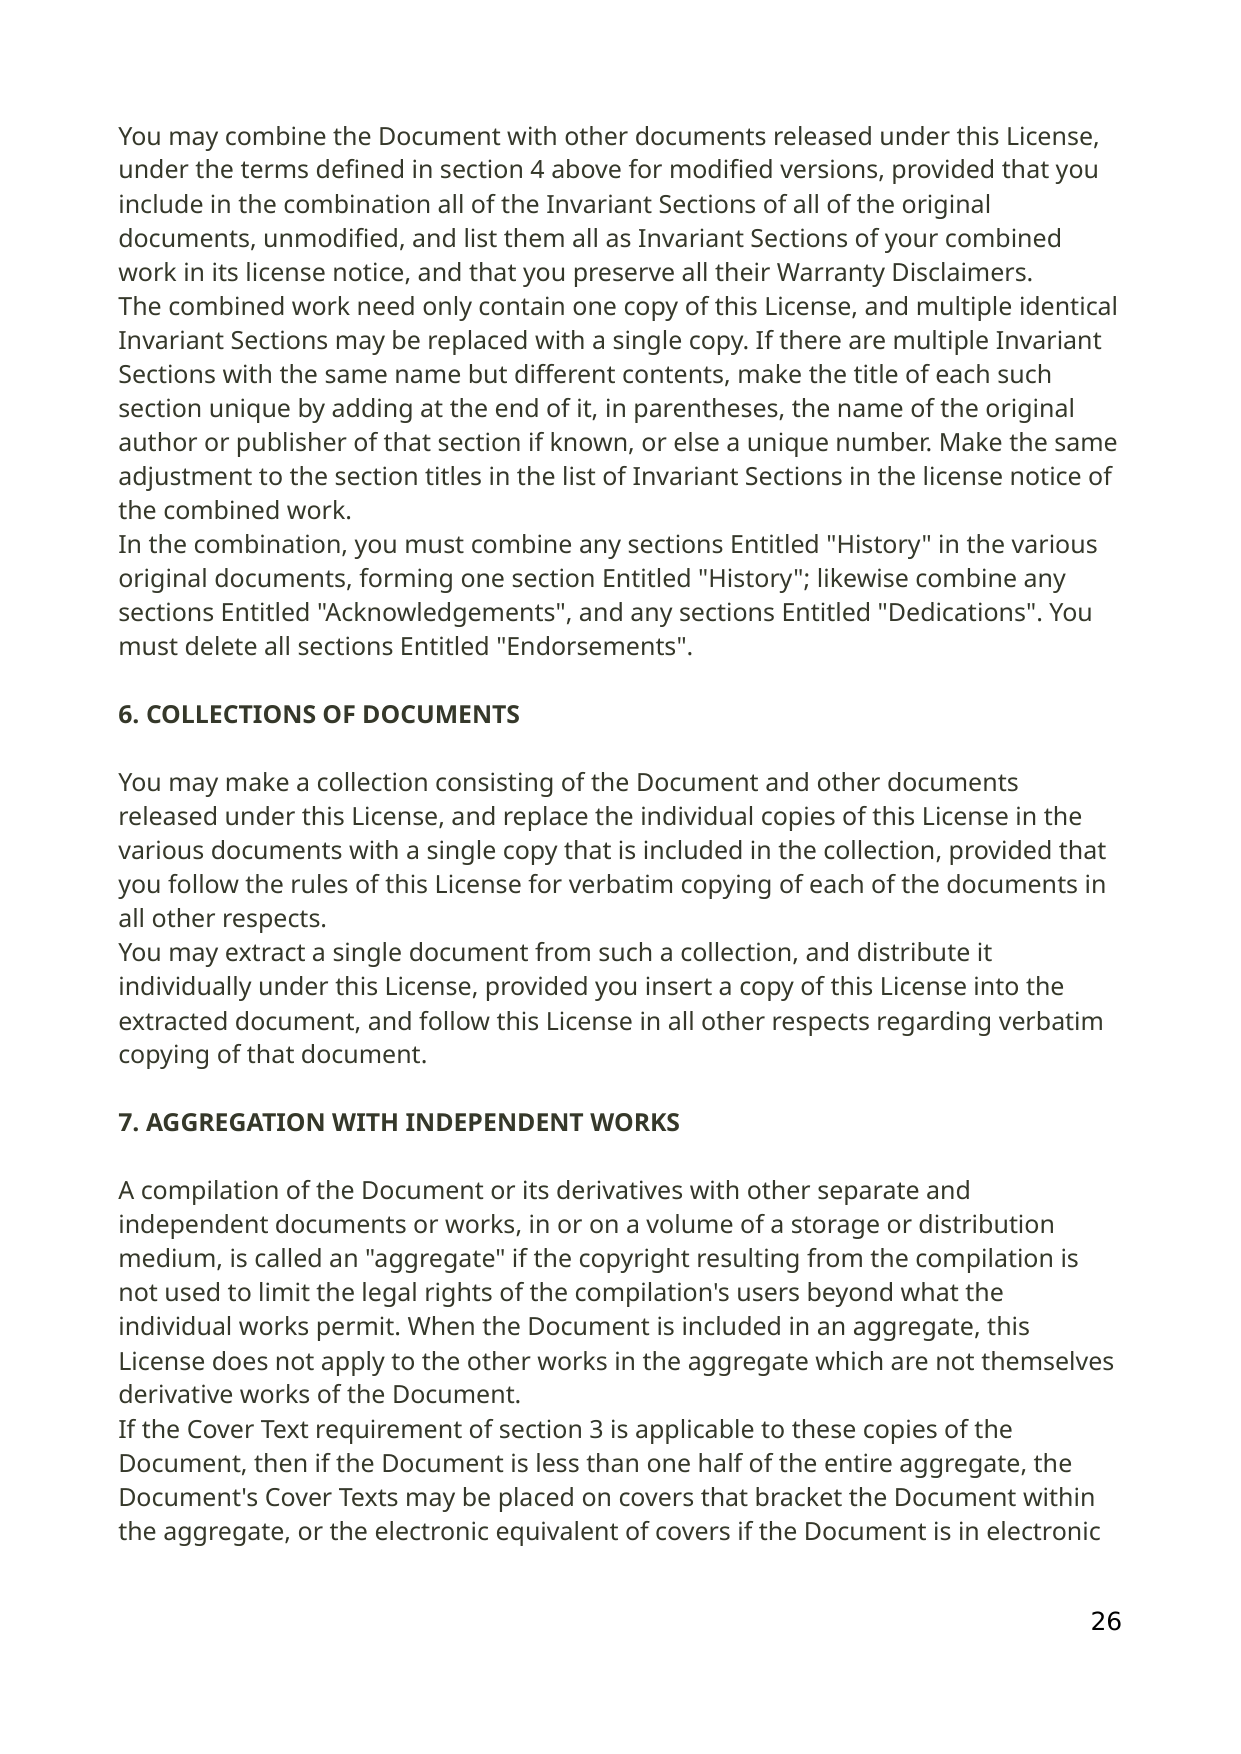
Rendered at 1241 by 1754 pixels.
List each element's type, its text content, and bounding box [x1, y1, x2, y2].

text In the combination, you must combine any sections Entitled "History" in the various original documents, forming one section Entitled "History"; likewise combine any sections Entitled "Acknowledgements", and any sections Entitled "Dedications". You must delete all sections Entitled "Endorsements". [118, 527, 1122, 663]
text You may combine the Document with other documents released under this License, under the terms defined in section 4 above for modified versions, provided that you include in the combination all of the Invariant Sections of all of the original documents, unmodified, and list them all as Invariant Sections of your combined work in its license notice, and that you preserve all their Warranty Disclaimers. [118, 118, 1122, 288]
subtitle 6. COLLECTIONS OF DOCUMENTS [118, 697, 1122, 731]
text The combined work need only contain one copy of this License, and multiple identical Invariant Sections may be replaced with a single copy. If there are multiple Invariant Sections with the same name but different contents, make the title of each such section unique by adding at the end of it, in parentheses, the name of the original author or publisher of that section if known, or else a unique number. Make the same adjustment to the section titles in the list of Invariant Sections in the license notice of the combined work. [118, 288, 1122, 527]
text You may make a collection consisting of the Document and other documents released under this License, and replace the individual copies of this License in the various documents with a single copy that is included in the collection, provided that you follow the rules of this License for verbatim copying of each of the documents in all other respects. [118, 765, 1122, 935]
text You may extract a single document from such a collection, and distribute it individually under this License, provided you insert a copy of this License into the extracted document, and follow this License in all other respects regarding verbatim copying of that document. [118, 935, 1122, 1071]
text A compilation of the Document or its derivatives with other separate and independent documents or works, in or on a volume of a storage or distribution medium, is called an "aggregate" if the copyright resulting from the compilation is not used to limit the legal rights of the compilation's users beyond what the individual works permit. When the Document is included in an aggregate, this License does not apply to the other works in the aggregate which are not themselves derivative works of the Document. [118, 1173, 1122, 1411]
text If the Cover Text requirement of section 3 is applicable to these copies of the Document, then if the Document is less than one half of the entire aggregate, the Document's Cover Texts may be placed on covers that bracket the Document within the aggregate, or the electronic equivalent of covers if the Document is in electronic [118, 1411, 1122, 1547]
subtitle 7. AGGREGATION WITH INDEPENDENT WORKS [118, 1105, 1122, 1139]
